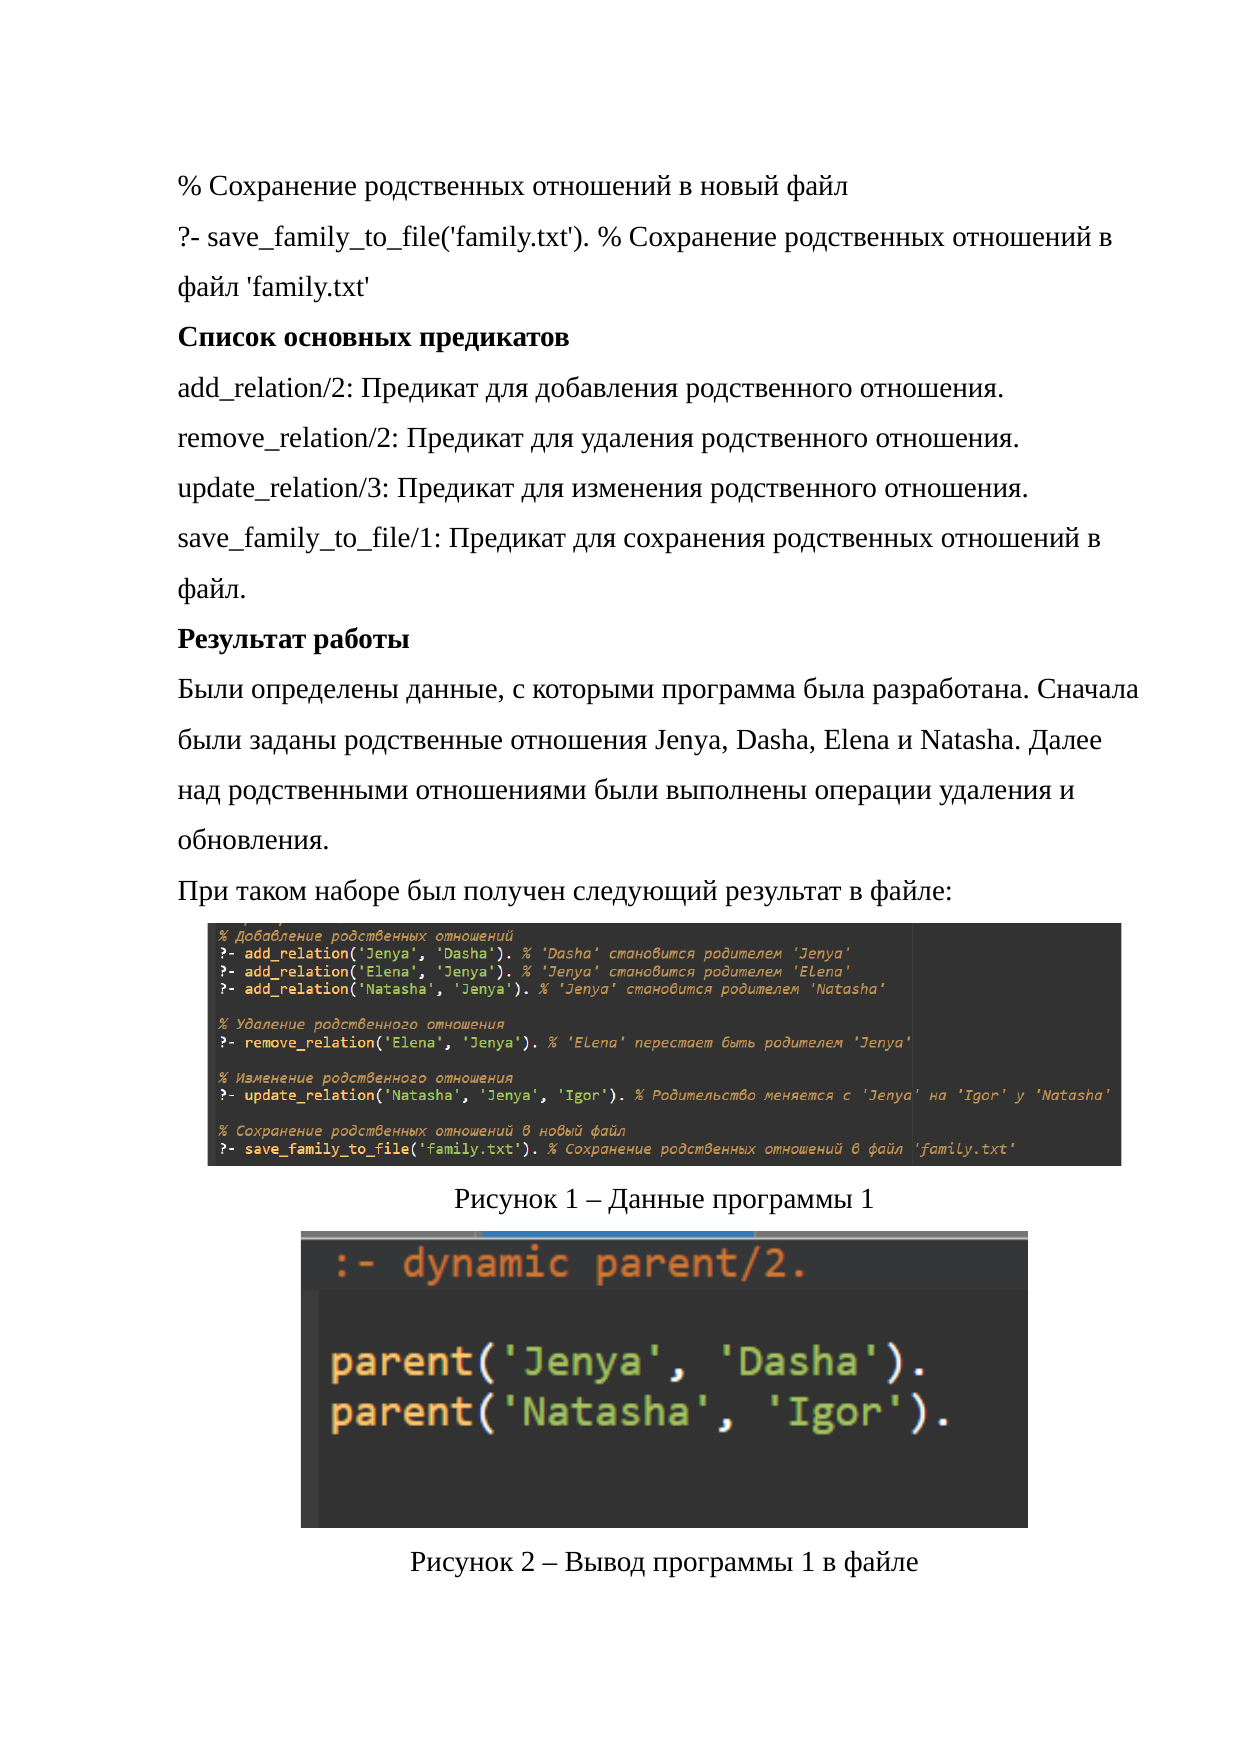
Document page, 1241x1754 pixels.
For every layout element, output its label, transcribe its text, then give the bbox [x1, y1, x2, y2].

text Список основных предикатов [177, 319, 1152, 353]
text При таком наборе был получен следующий результат в файле: [177, 873, 1152, 906]
text Результат работы [177, 621, 1152, 655]
text add_relation/2: Предикат для добавления родственного отношения. [177, 370, 1152, 403]
picture [300, 1231, 591, 1377]
text Были определены данные, с которыми программа была разработана. Сначала были заданы родственные отношения Jenya, Dasha, Elena и Natasha. Далее над родственными отношениями были выполнены операции удаления и обновления. [177, 672, 1152, 856]
picture [207, 1019, 1122, 1166]
text update_relation/3: Предикат для изменения родственного отношения. [177, 470, 1152, 504]
text Рисунок 1 – Данные программы 1 [177, 1181, 1152, 1215]
text ?- save_family_to_file('family.txt'). % Сохранение родственных отношений в файл 'family.txt' [177, 219, 1152, 303]
text remove_relation/2: Предикат для удаления родственного отношения. [177, 420, 1152, 453]
text save_family_to_file/1: Предикат для сохранения родственных отношений в файл. [177, 521, 1152, 604]
text % Сохранение родственных отношений в новый файл [177, 168, 1152, 202]
text Рисунок 2 – Вывод программы 1 в файле [177, 1544, 1152, 1577]
